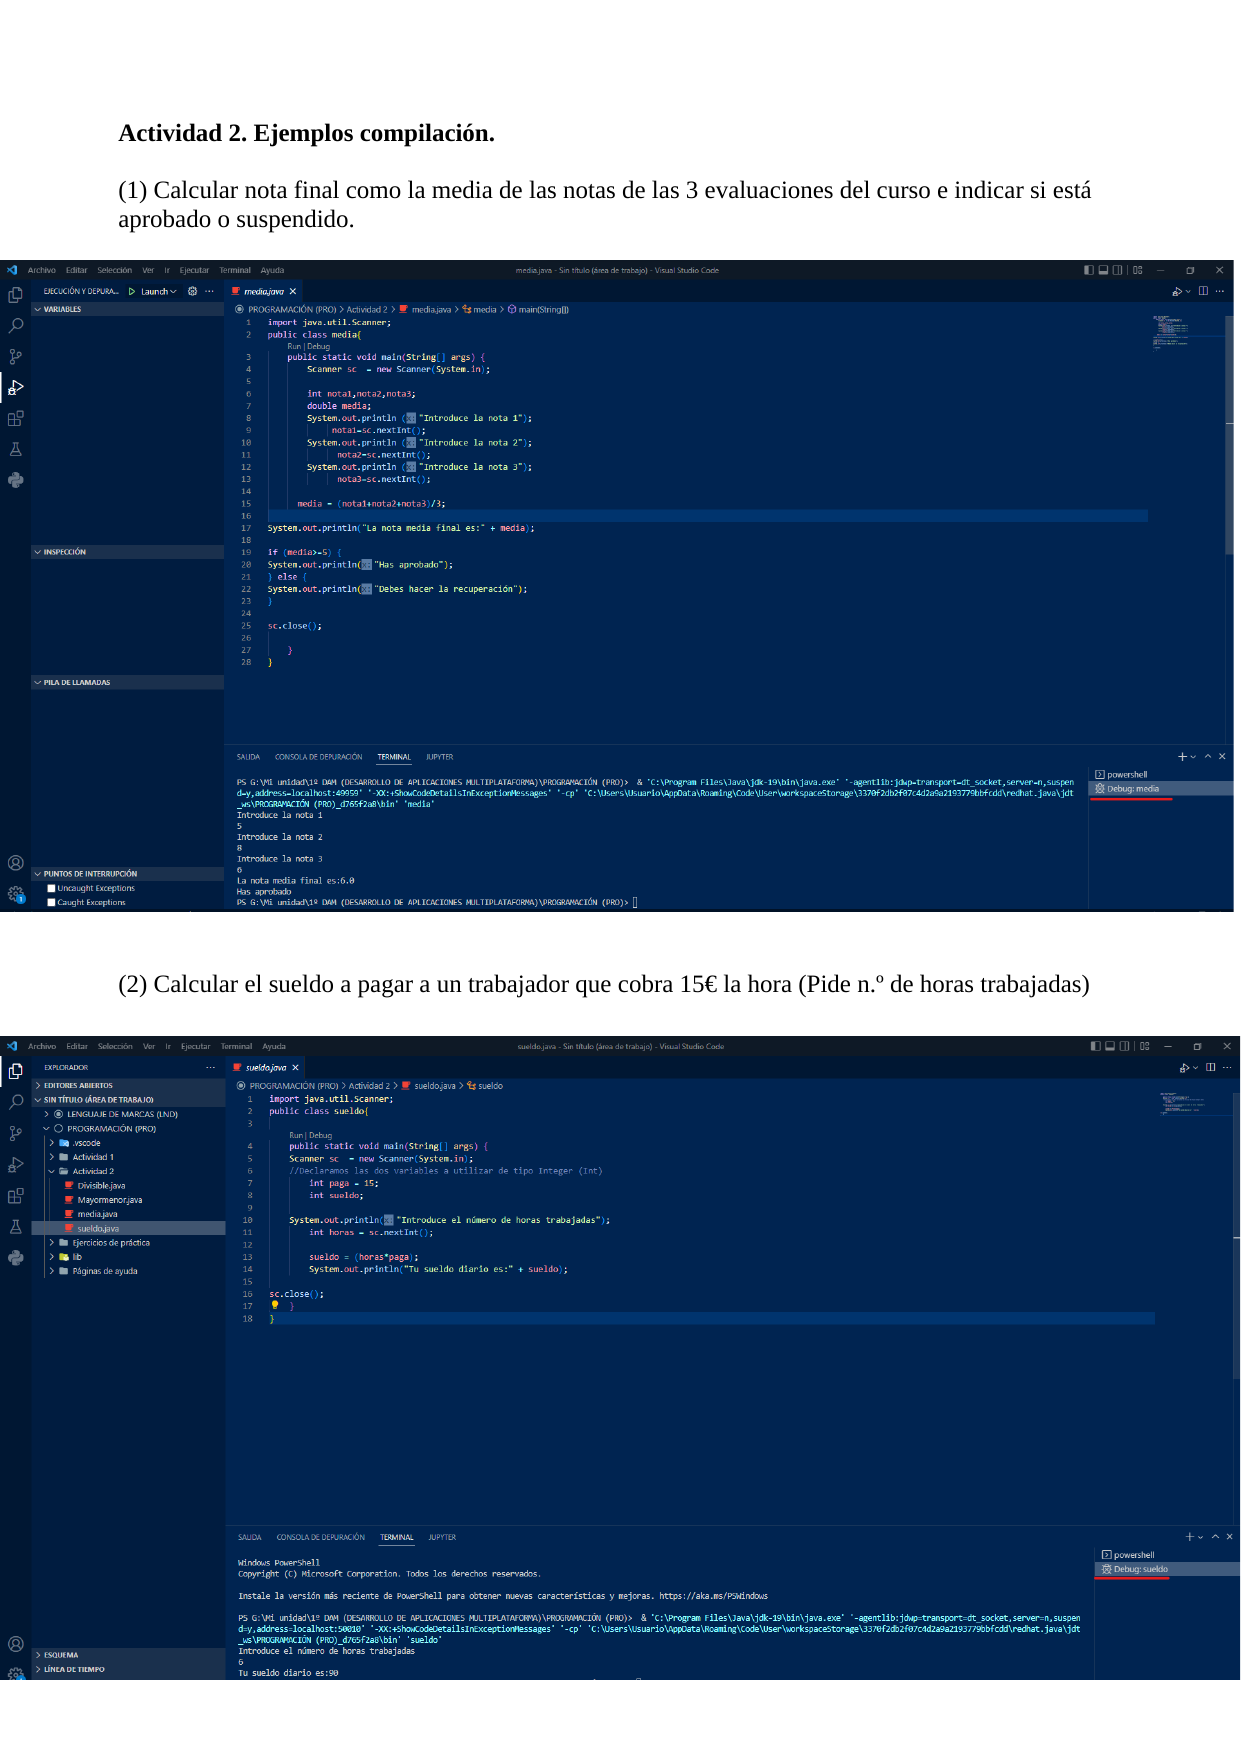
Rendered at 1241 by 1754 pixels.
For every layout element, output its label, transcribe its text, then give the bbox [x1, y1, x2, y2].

text Actividad 2. Ejemplos compilación. [118, 118, 1122, 147]
text (2) Calcular el sueldo a pagar a un trabajador que cobra 15€ la hora (Pide n.º de horas trabajadas) [118, 969, 1122, 998]
picture [0, 260, 1234, 912]
picture [0, 1036, 1241, 1680]
text (1) Calcular nota final como la media de las notas de las 3 evaluaciones del curso e indicar si está aprobado o suspendido. [118, 176, 1122, 233]
